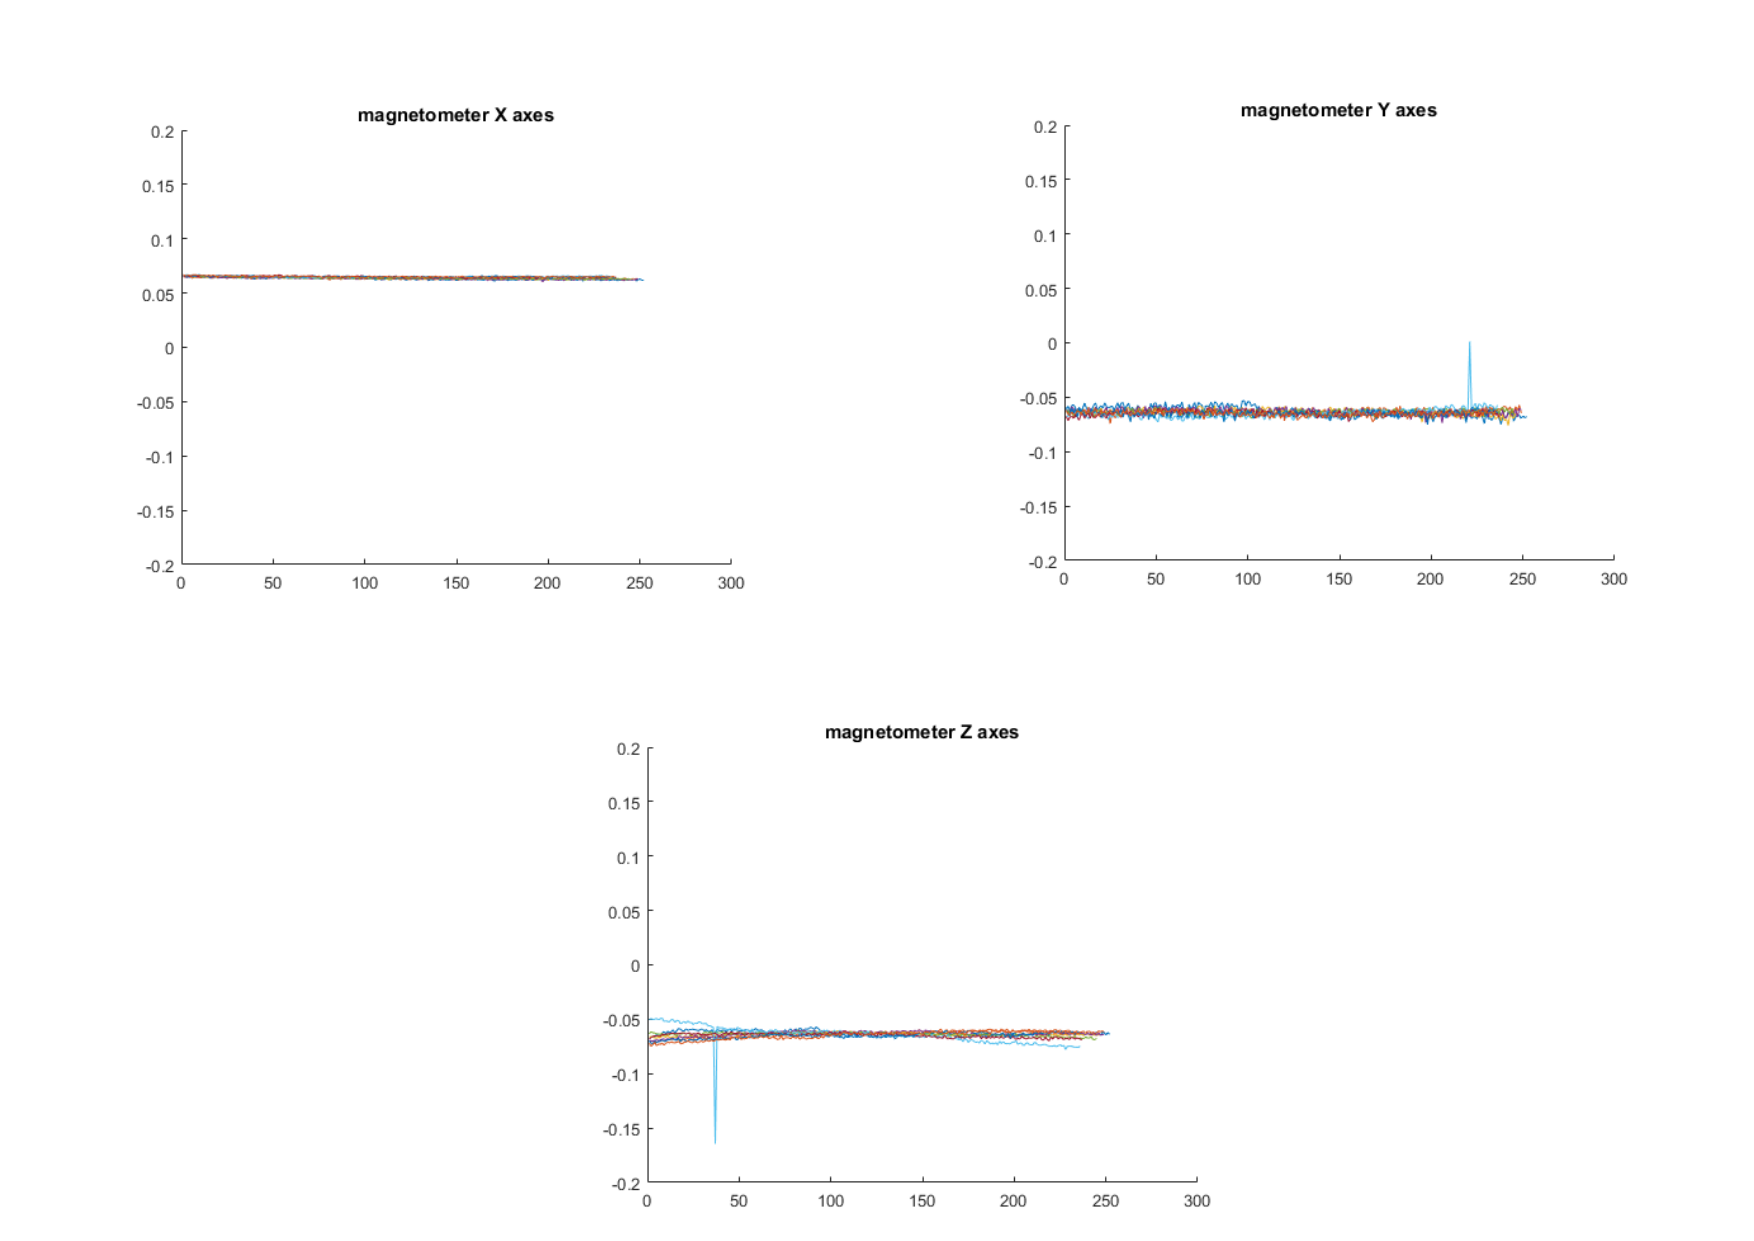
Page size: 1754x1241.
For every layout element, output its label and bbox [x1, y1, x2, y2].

picture [972, 86, 1682, 619]
picture [555, 708, 1265, 1241]
picture [90, 91, 799, 623]
